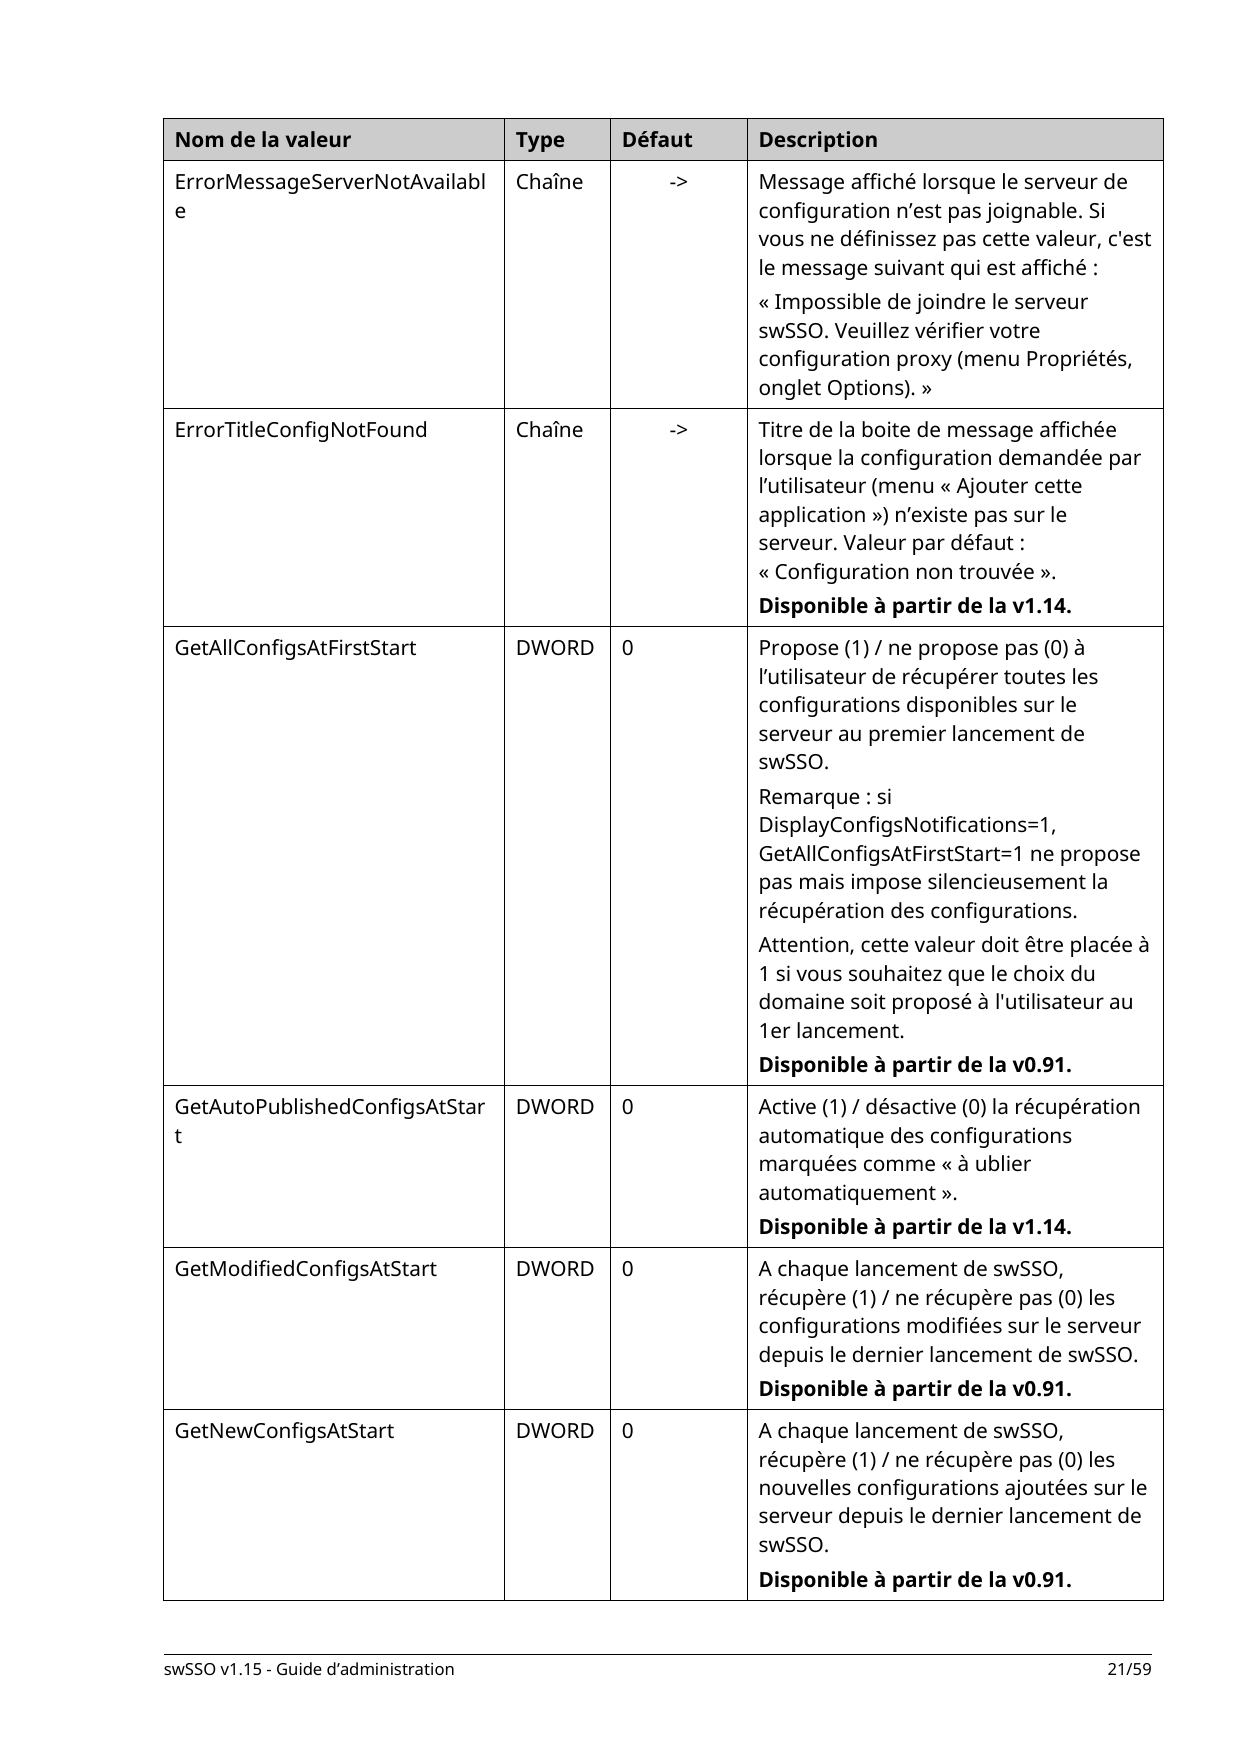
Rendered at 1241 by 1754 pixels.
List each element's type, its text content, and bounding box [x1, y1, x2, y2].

table_cell DWORD [505, 1248, 610, 1409]
table_cell Chaîne [505, 409, 610, 626]
table_cell ErrorMessageServerNotAvailable [164, 161, 504, 407]
table_cell 0 [611, 627, 747, 1085]
table_cell GetNewConfigsAtStart [164, 1410, 504, 1599]
table_cell DWORD [505, 1410, 610, 1599]
table_cell GetModifiedConfigsAtStart [164, 1248, 504, 1409]
table_cell GetAutoPublishedConfigsAtStart [164, 1086, 504, 1247]
table_cell GetAllConfigsAtFirstStart [164, 627, 504, 1085]
table_cell ErrorTitleConfigNotFound [164, 409, 504, 626]
table_cell Active (1) / désactive (0) la récupération automatique des configurations marquées comme « à ublier automatiquement ». Disponible à partir de la v1.14. [748, 1086, 1163, 1247]
table_cell A chaque lancement de swSSO, récupère (1) / ne récupère pas (0) les configurations modifiées sur le serveur depuis le dernier lancement de swSSO. Disponible à partir de la v0.91. [748, 1248, 1163, 1409]
table_cell Message affiché lorsque le serveur de configuration n’est pas joignable. Si vous ne définissez pas cette valeur, c'est le message suivant qui est affiché : « Impossible de joindre le serveur swSSO. Veuillez vérifier votre configuration proxy (menu Propriétés, onglet Options). » [748, 161, 1163, 407]
table_cell -> [611, 409, 747, 626]
table_cell Chaîne [505, 161, 610, 407]
table_cell Propose (1) / ne propose pas (0) à l’utilisateur de récupérer toutes les configurations disponibles sur le serveur au premier lancement de swSSO. Remarque : si DisplayConfigsNotifications=1, GetAllConfigsAtFirstStart=1 ne propose pas mais impose silencieusement la récupération des configurations. Attention, cette valeur doit être placée à 1 si vous souhaitez que le choix du domaine soit proposé à l'utilisateur au 1er lancement. Disponible à partir de la v0.91. [748, 627, 1163, 1085]
table_cell A chaque lancement de swSSO, récupère (1) / ne récupère pas (0) les nouvelles configurations ajoutées sur le serveur depuis le dernier lancement de swSSO. Disponible à partir de la v0.91. [748, 1410, 1163, 1599]
table_cell -> [611, 161, 747, 407]
table_header Type [505, 119, 610, 160]
table_header Nom de la valeur [164, 119, 504, 160]
table_cell DWORD [505, 627, 610, 1085]
table_cell DWORD [505, 1086, 610, 1247]
table_cell 0 [611, 1248, 747, 1409]
table_header Défaut [611, 119, 747, 160]
table_cell 0 [611, 1410, 747, 1599]
table_header Description [748, 119, 1163, 160]
table_cell Titre de la boite de message affichée lorsque la configuration demandée par l’utilisateur (menu « Ajouter cette application ») n’existe pas sur le serveur. Valeur par défaut : « Configuration non trouvée ». Disponible à partir de la v1.14. [748, 409, 1163, 626]
table_cell 0 [611, 1086, 747, 1247]
